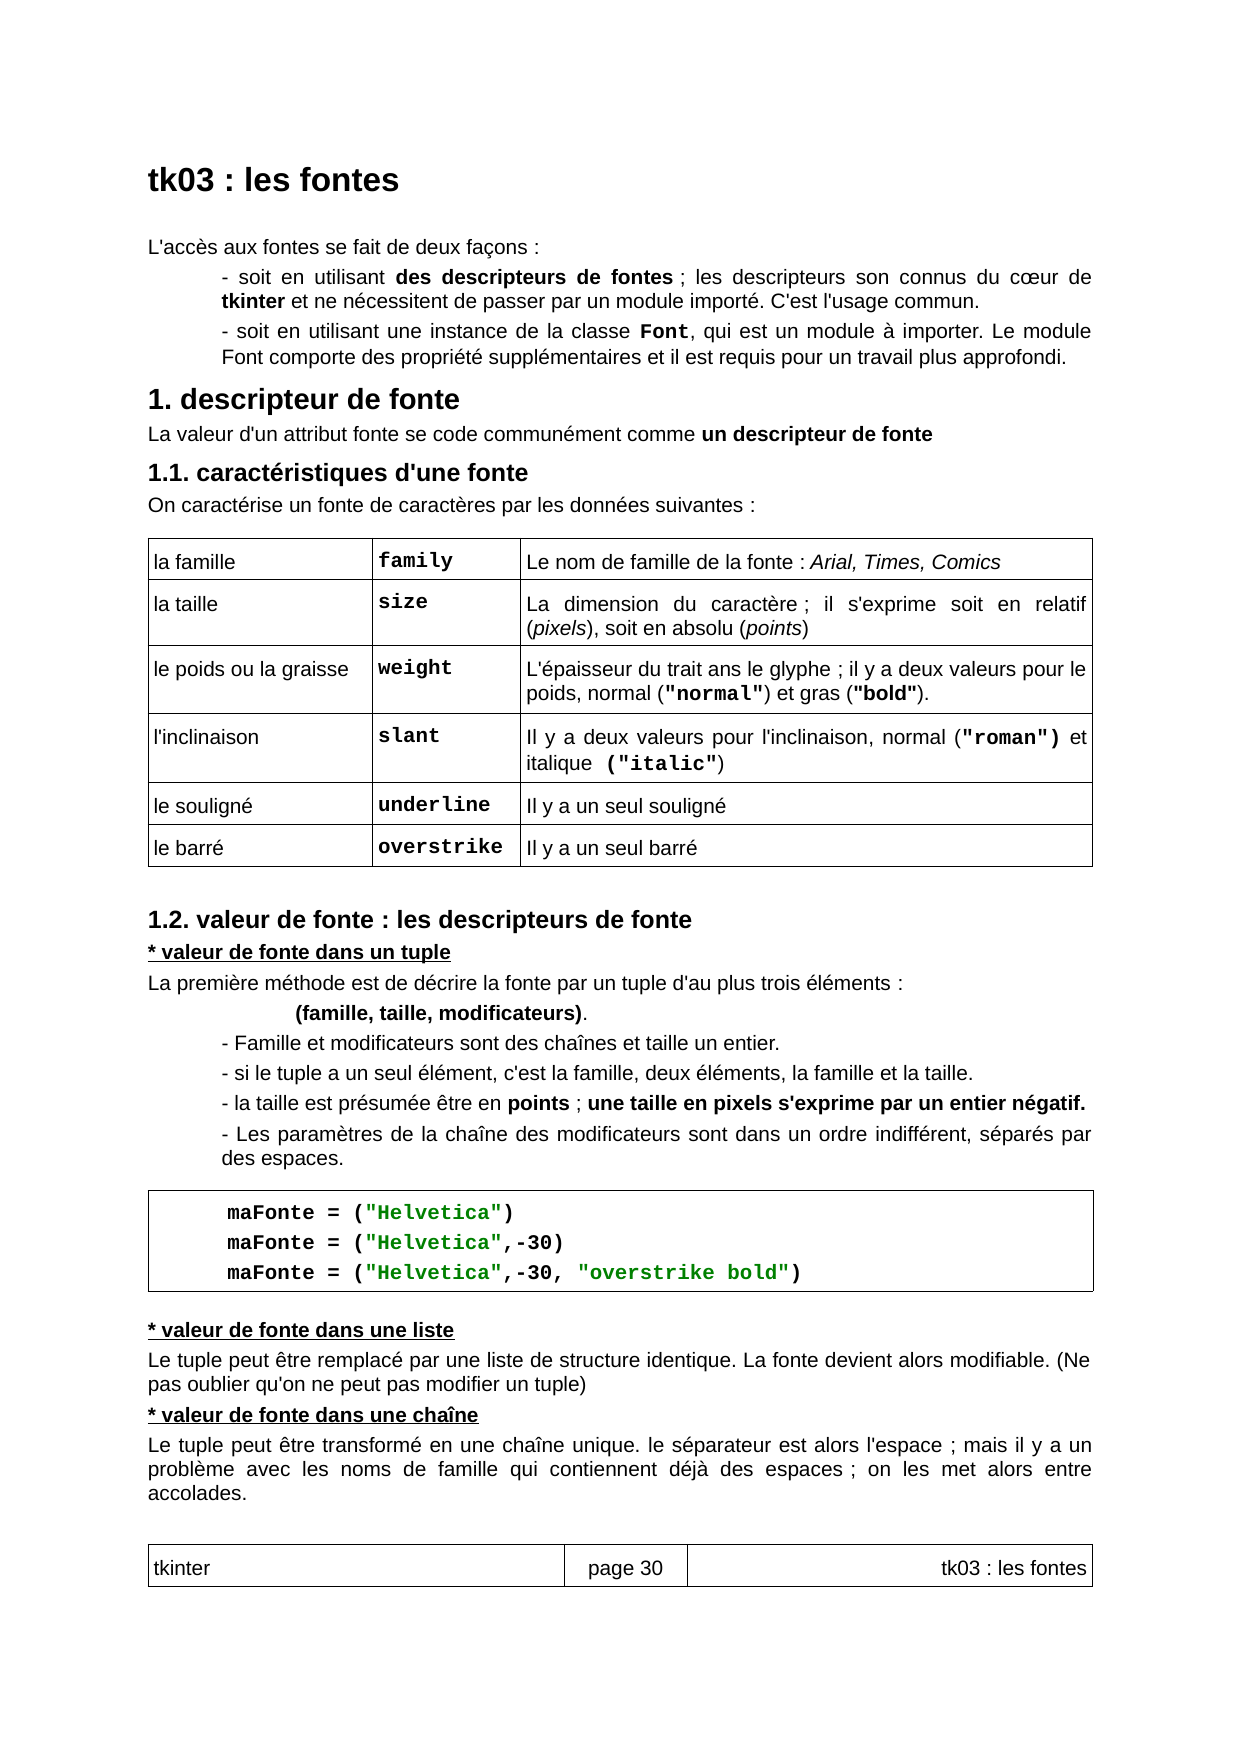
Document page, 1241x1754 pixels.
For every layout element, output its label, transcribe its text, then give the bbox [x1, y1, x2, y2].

text - la taille est présumée être en points ; une taille en pixels s'exprime par un entier négatif. [221, 1091, 1093, 1115]
text - Famille et modificateurs sont des chaînes et taille un entier. [221, 1031, 1093, 1055]
text - si le tuple a un seul élément, c'est la famille, deux éléments, la famille et la taille. [221, 1061, 1093, 1085]
text Le tuple peut être remplacé par une liste de structure identique. La fonte devient alors modifiable. (Ne pas oublier qu'on ne peut pas modifier un tuple) [148, 1348, 1093, 1396]
text * valeur de fonte dans un tuple [148, 940, 1093, 964]
subtitle tk03 : les fontes [148, 160, 1093, 198]
text * valeur de fonte dans une liste [148, 1318, 1093, 1342]
table_cell La dimension du caractère ; il s'exprime soit en relatif (pixels), soit en absolu (points) [521, 580, 1092, 645]
text - soit en utilisant des descripteurs de fontes ; les descripteurs son connus du cœur de tkinter et ne nécessitent de passer par un module importé. C'est l'usage commun. [221, 265, 1093, 313]
table_cell L'épaisseur du trait ans le glyphe ; il y a deux valeurs pour le poids, normal ("normal") et gras ("bold"). [521, 646, 1092, 713]
table_header Le nom de famille de la fonte : Arial, Times, Comics [521, 539, 1092, 579]
table_header maFonte = ("Helvetica") maFonte = ("Helvetica",-30) maFonte = ("Helvetica",-30, "overstrike bold") [149, 1191, 1093, 1291]
table_cell weight [373, 646, 520, 713]
subtitle 1.1. caractéristiques d'une fonte [148, 458, 1093, 487]
table_cell l'inclinaison [149, 714, 372, 782]
table_cell Il y a deux valeurs pour l'inclinaison, normal ("roman") et italique ("italic") [521, 714, 1092, 782]
subtitle 1. descripteur de fonte [148, 382, 1093, 415]
table_header family [373, 539, 520, 579]
table_cell size [373, 580, 520, 645]
table_cell le souligné [149, 783, 372, 824]
text - soit en utilisant une instance de la classe Font, qui est un module à importer. Le module Font comporte des propriété supplémentaires et il est requis pour un travail plus approfondi. [221, 319, 1093, 369]
text (famille, taille, modificateurs). [295, 1001, 1093, 1024]
text La première méthode est de décrire la fonte par un tuple d'au plus trois éléments : [148, 970, 1093, 994]
table_cell le barré [149, 825, 372, 866]
subtitle 1.2. valeur de fonte : les descripteurs de fonte [148, 905, 1093, 934]
text * valeur de fonte dans une chaîne [148, 1402, 1093, 1426]
table_cell overstrike [373, 825, 520, 866]
table_cell Il y a un seul barré [521, 825, 1092, 866]
table_cell slant [373, 714, 520, 782]
text La valeur d'un attribut fonte se code communément comme un descripteur de fonte [148, 421, 1093, 445]
table_cell Il y a un seul souligné [521, 783, 1092, 824]
table_cell la taille [149, 580, 372, 645]
table_cell underline [373, 783, 520, 824]
table_header la famille [149, 539, 372, 579]
text Le tuple peut être transformé en une chaîne unique. le séparateur est alors l'espace ; mais il y a un problème avec les noms de famille qui contiennent déjà des espaces ; on les met alors entre accolades. [148, 1433, 1093, 1504]
text L'accès aux fontes se fait de deux façons : [148, 235, 1093, 259]
text On caractérise un fonte de caractères par les données suivantes : [148, 493, 1093, 517]
text - Les paramètres de la chaîne des modificateurs sont dans un ordre indifférent, séparés par des espaces. [221, 1121, 1093, 1169]
table_cell le poids ou la graisse [149, 646, 372, 713]
